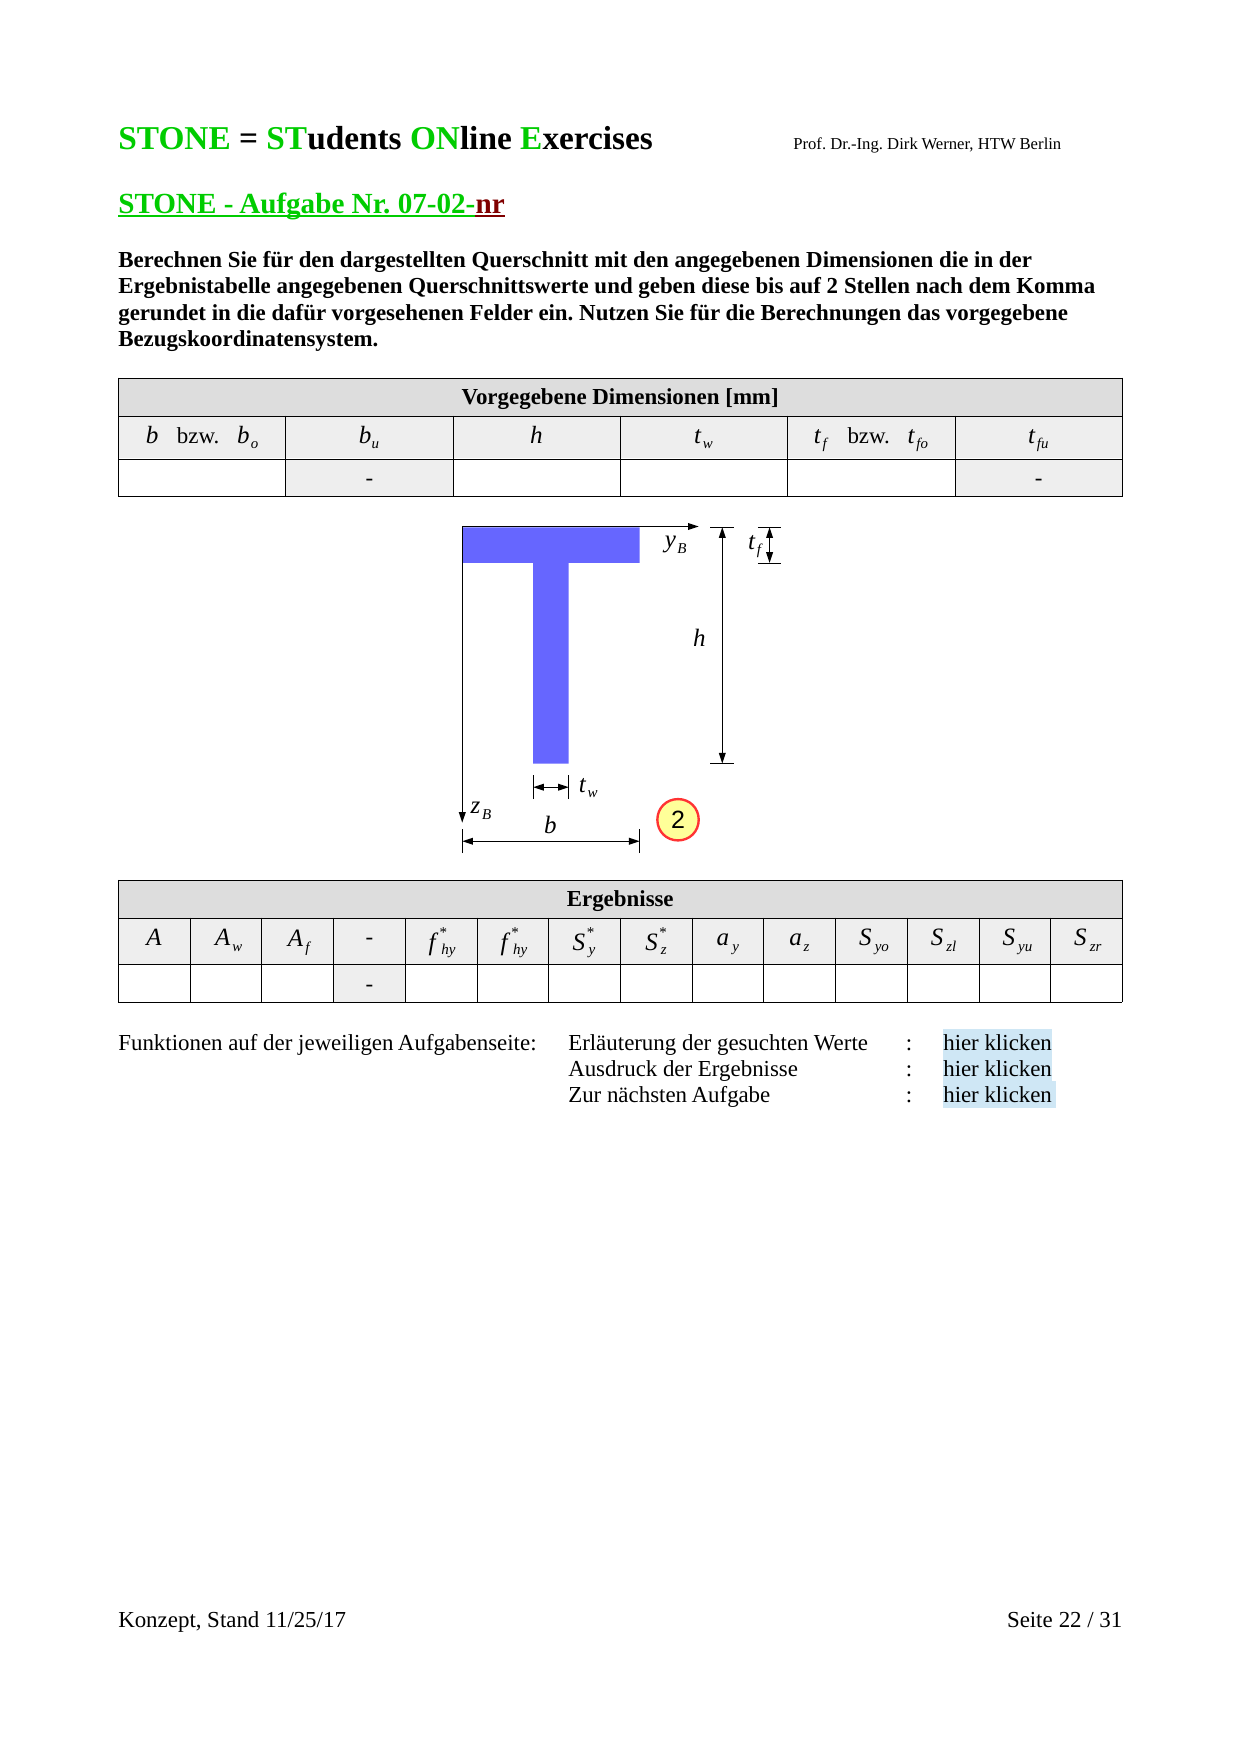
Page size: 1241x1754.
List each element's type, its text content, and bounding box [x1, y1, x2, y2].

table_cell [191, 919, 261, 964]
table_cell [549, 919, 620, 964]
table_cell [764, 965, 835, 1002]
table_cell [788, 460, 955, 496]
table_cell [908, 919, 979, 964]
table_cell [454, 460, 620, 496]
table_cell [621, 460, 787, 496]
text Ausdruck der Ergebnisse : hier klicken [118, 1055, 1122, 1081]
table_cell [119, 919, 190, 964]
table_cell [980, 919, 1050, 964]
table_cell [836, 965, 907, 1002]
table_cell [1051, 919, 1122, 964]
table_cell [454, 417, 620, 458]
table_cell - [956, 460, 1122, 496]
text Berechnen Sie für den dargestellten Querschnitt mit den angegebenen Dimensionen die in der Ergebnistabelle angegebenen Querschnittswerte und geben diese bis auf 2 Stellen nach dem Komma gerundet in die dafür vorgesehenen Felder ein. Nutzen Sie für die Berechnungen das vorgegebene Bezugskoordinatensystem. [118, 246, 1122, 351]
text Zur nächsten Aufgabe : hier klicken [118, 1081, 1122, 1108]
table_cell - [334, 919, 405, 964]
table_cell [286, 417, 453, 458]
table_header Vorgegebene Dimensionen [mm] [119, 379, 1122, 416]
text Funktionen auf der jeweiligen Aufgabenseite: Erläuterung der gesuchten Werte : hier klicken [118, 1028, 1122, 1055]
table_cell [908, 965, 979, 1002]
table_cell [621, 919, 692, 964]
table_cell [764, 919, 835, 964]
table_cell [406, 965, 477, 1002]
table_cell - [286, 460, 453, 496]
table_cell - [334, 965, 405, 1002]
table_cell [1051, 965, 1122, 1002]
table_cell [119, 460, 285, 496]
table_cell [406, 919, 477, 964]
text STONE - Aufgabe Nr. 07-02-nr [118, 186, 1122, 219]
table_cell [836, 919, 907, 964]
table_cell [621, 965, 692, 1002]
table_cell [478, 919, 548, 964]
table_cell [191, 965, 261, 1002]
table_cell [956, 417, 1122, 458]
table_header Ergebnisse [119, 881, 1122, 918]
table_cell [621, 417, 787, 458]
table_cell [549, 965, 620, 1002]
table_cell bzw. [788, 417, 955, 458]
table_cell [262, 965, 333, 1002]
table_cell [980, 965, 1050, 1002]
table_cell [693, 965, 763, 1002]
table_cell [478, 965, 548, 1002]
table_cell [262, 919, 333, 964]
table_cell [693, 919, 763, 964]
table_cell bzw. [119, 417, 285, 458]
table_cell [119, 965, 190, 1002]
